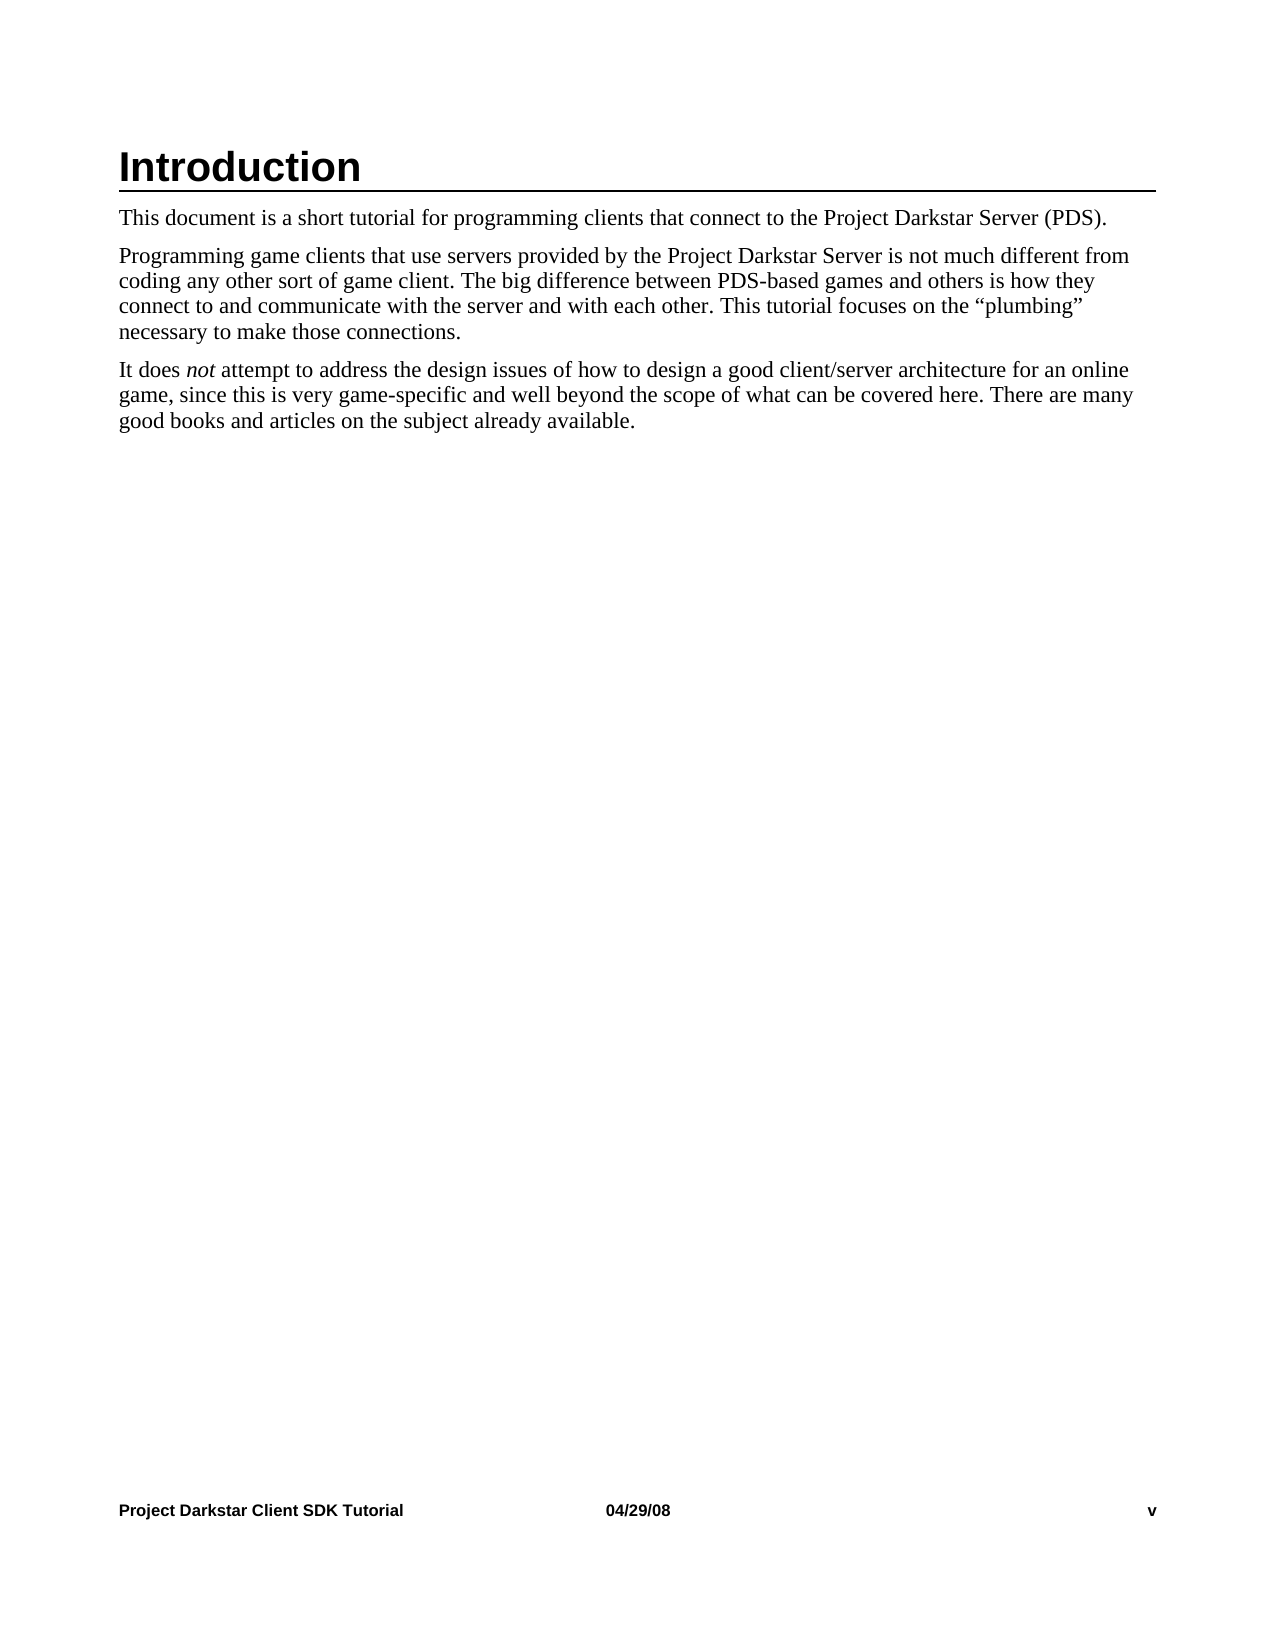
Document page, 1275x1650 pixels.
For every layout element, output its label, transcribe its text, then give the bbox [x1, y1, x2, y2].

text This document is a short tutorial for programming clients that connect to the Project Darkstar Server (PDS). [118, 205, 1156, 230]
text Programming game clients that use servers provided by the Project Darkstar Server is not much different from coding any other sort of game client. The big difference between PDS-based games and others is how they connect to and communicate with the server and with each other. This tutorial focuses on the “plumbing” necessary to make those connections. [118, 243, 1156, 344]
text It does not attempt to address the design issues of how to design a good client/server architecture for an online game, since this is very game-specific and well beyond the scope of what can be covered here. There are many good books and articles on the subject already available. [118, 357, 1156, 433]
subtitle Introduction [118, 143, 1156, 192]
